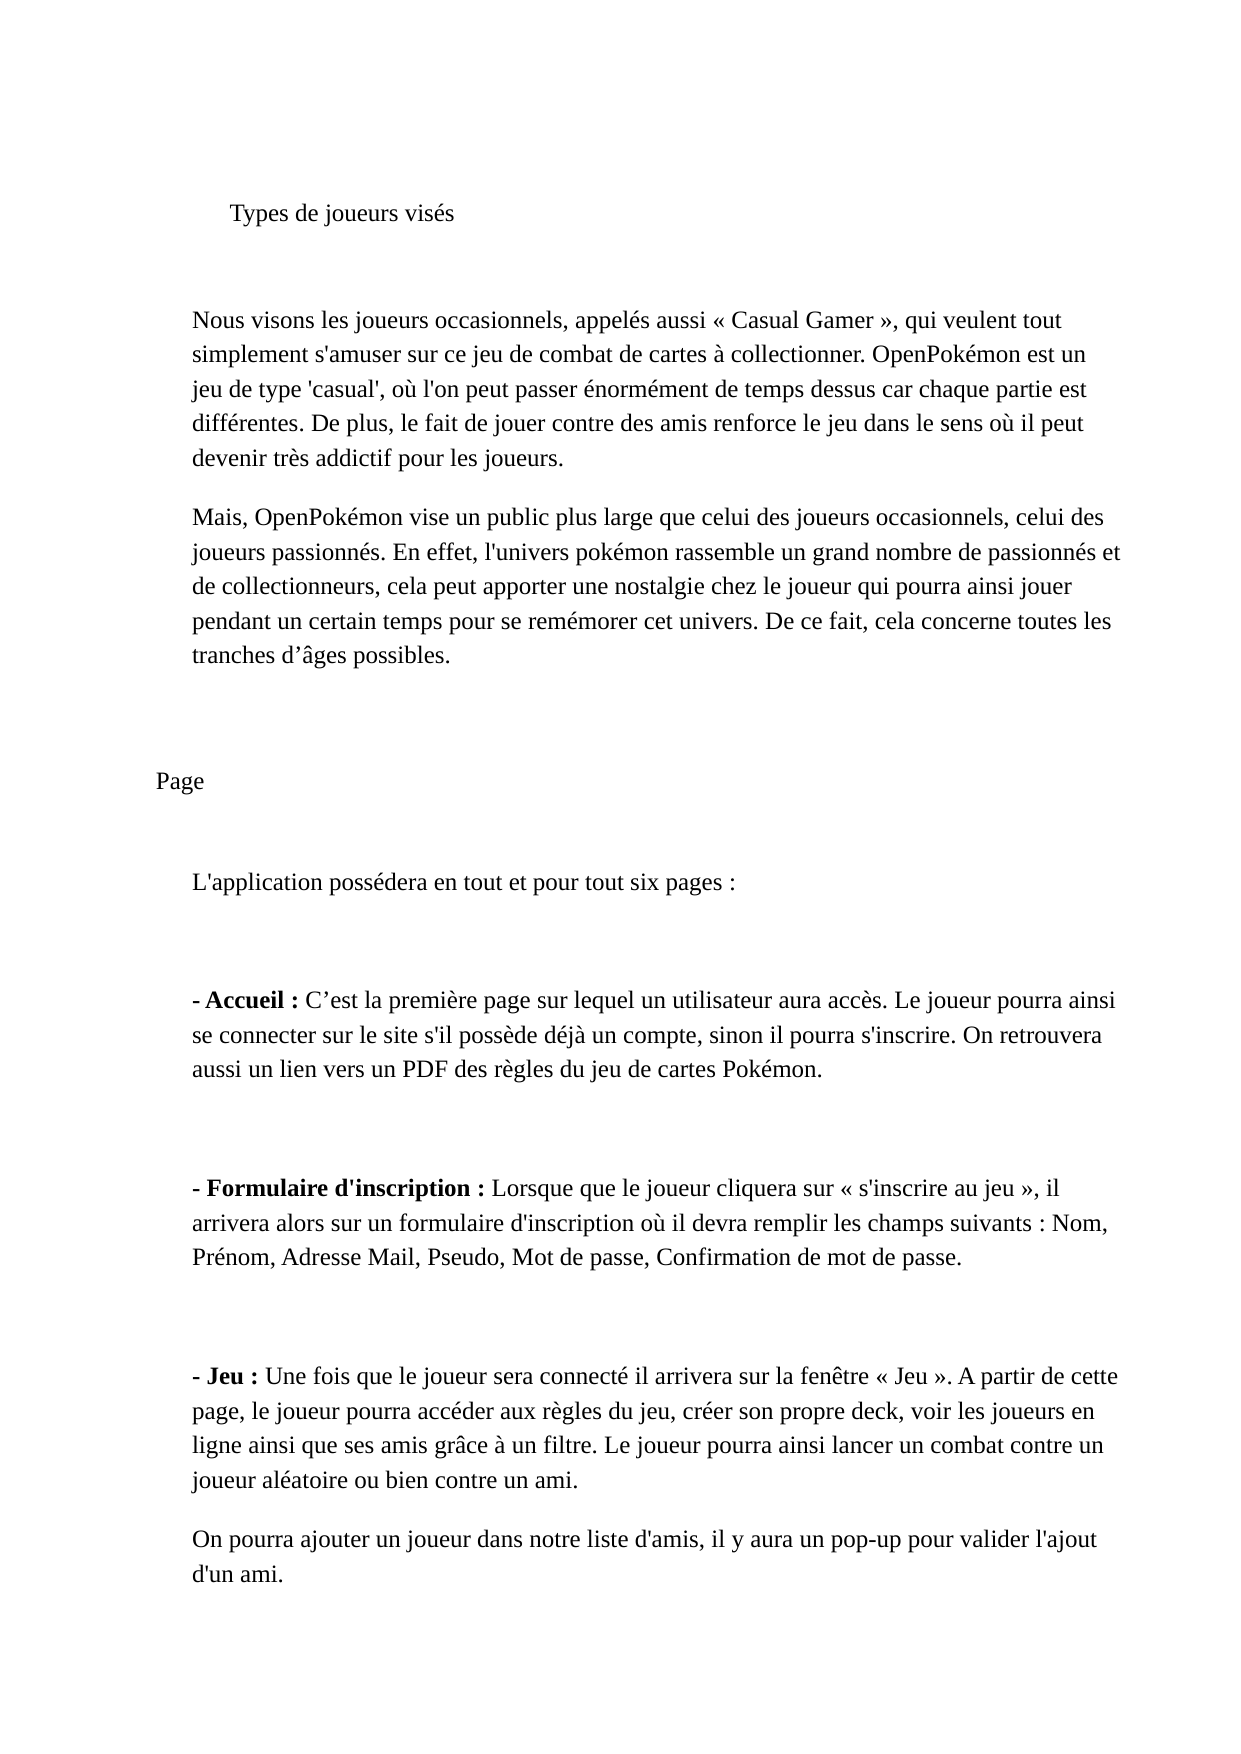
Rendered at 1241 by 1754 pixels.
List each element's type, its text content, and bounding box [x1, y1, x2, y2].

text - Formulaire d'inscription : Lorsque que le joueur cliquera sur « s'inscrire au jeu », il arrivera alors sur un formulaire d'inscription où il devra remplir les champs suivants : Nom, Prénom, Adresse Mail, Pseudo, Mot de passe, Confirmation de mot de passe. [192, 1173, 1122, 1271]
text - Accueil : C’est la première page sur lequel un utilisateur aura accès. Le joueur pourra ainsi se connecter sur le site s'il possède déjà un compte, sinon il pourra s'inscrire. On retrouvera aussi un lien vers un PDF des règles du jeu de cartes Pokémon. [192, 986, 1122, 1083]
text Nous visons les joueurs occasionnels, appelés aussi « Casual Gamer », qui veulent tout simplement s'amuser sur ce jeu de combat de cartes à collectionner. OpenPokémon est un jeu de type 'casual', où l'on peut passer énormément de temps dessus car chaque partie est différentes. De plus, le fait de jouer contre des amis renforce le jeu dans le sens où il peut devenir très addictif pour les joueurs. [192, 305, 1122, 472]
text Types de joueurs visés [229, 198, 1122, 227]
text Page [156, 737, 1122, 795]
text - Jeu : Une fois que le joueur sera connecté il arrivera sur la fenêtre « Jeu ». A partir de cette page, le joueur pourra accéder aux règles du jeu, créer son propre deck, voir les joueurs en ligne ainsi que ses amis grâce à un filtre. Le joueur pourra ainsi lancer un combat contre un joueur aléatoire ou bien contre un ami. [192, 1361, 1122, 1494]
text Mais, OpenPokémon vise un public plus large que celui des joueurs occasionnels, celui des joueurs passionnés. En effet, l'univers pokémon rassemble un grand nombre de passionnés et de collectionneurs, cela peut apporter une nostalgie chez le joueur qui pourra ainsi jouer pendant un certain temps pour se remémorer cet univers. De ce fait, cela concerne toutes les tranches d’âges possibles. [192, 502, 1122, 669]
text On pourra ajouter un joueur dans notre liste d'amis, il y aura un pop-up pour valider l'ajout d'un ami. [192, 1524, 1122, 1588]
text L'application possédera en tout et pour tout six pages : [192, 867, 1122, 895]
